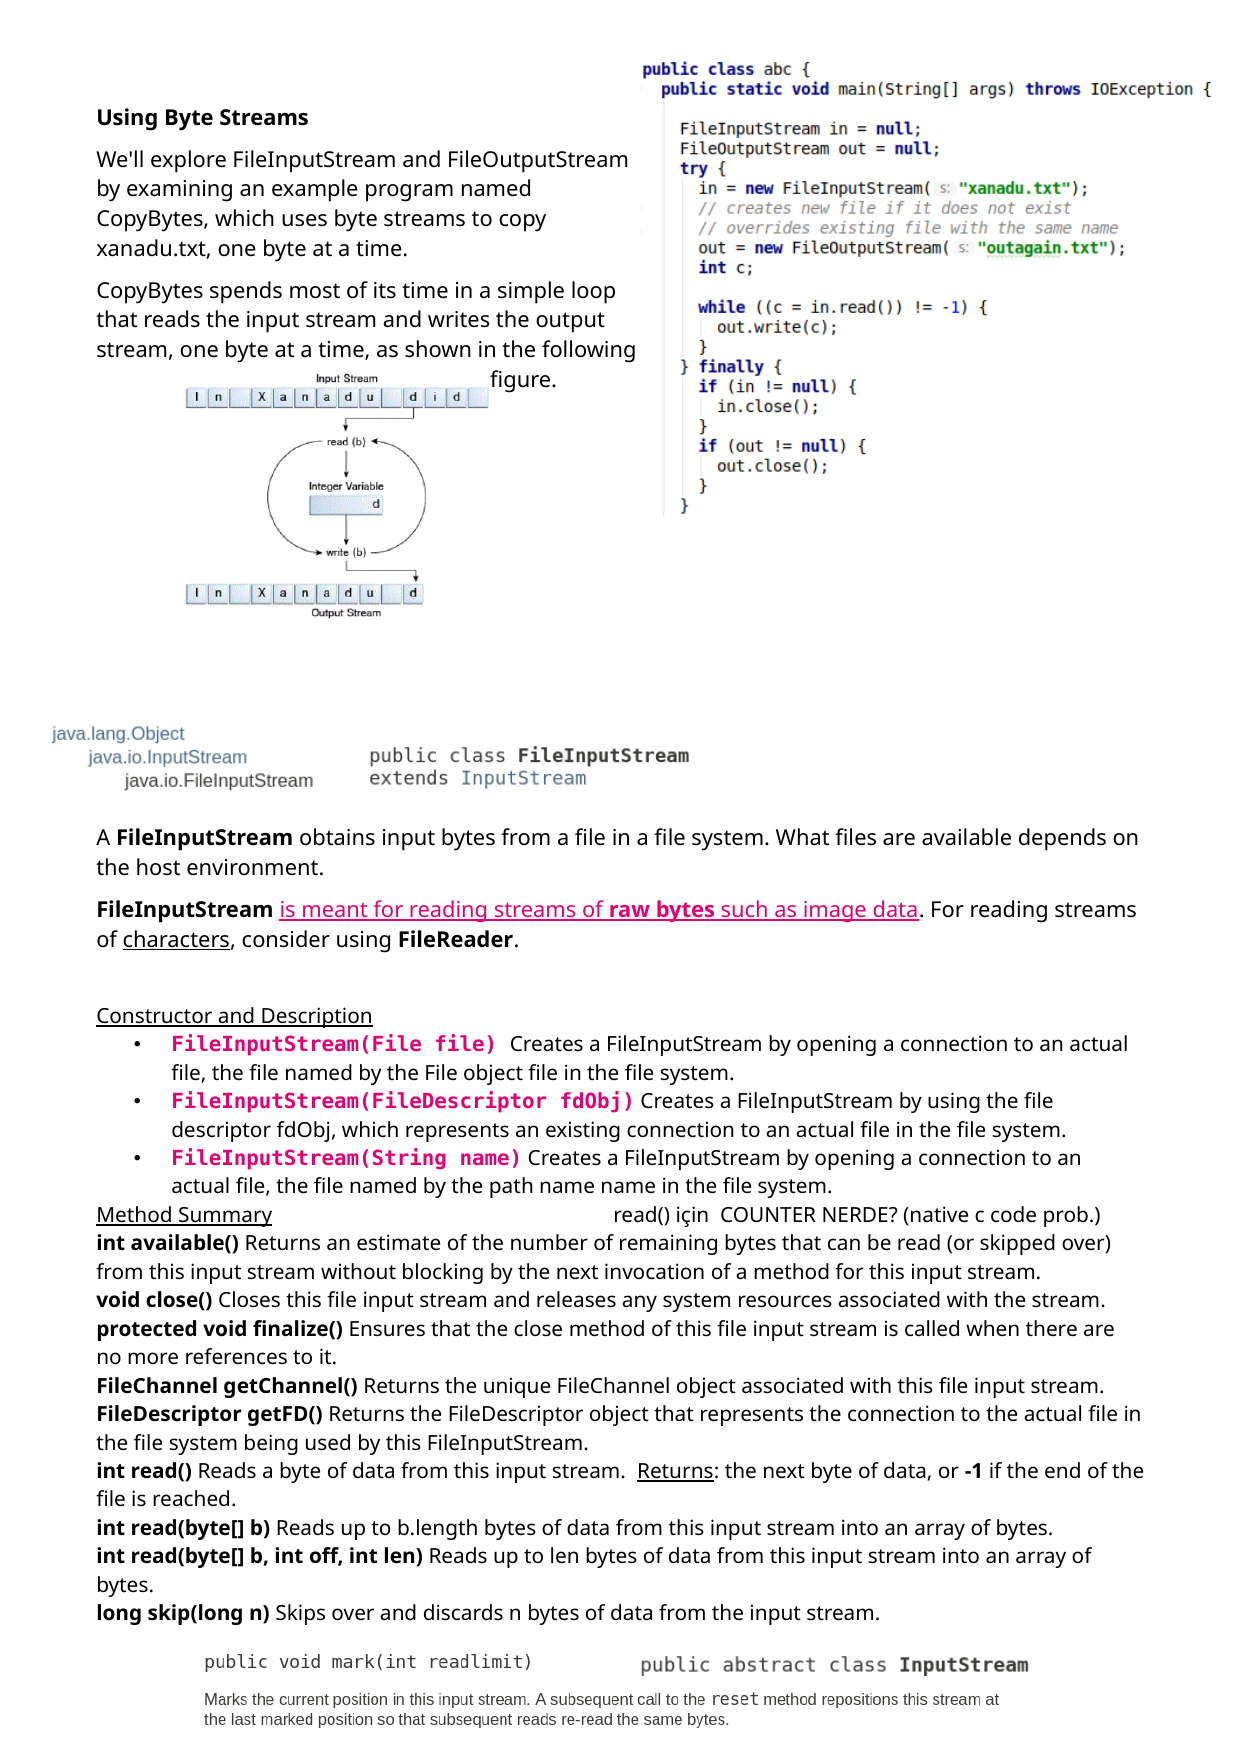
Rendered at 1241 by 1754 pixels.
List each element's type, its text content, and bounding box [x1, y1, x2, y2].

text int read(byte[] b, int off, int len) Reads up to len bytes of data from this input stream into an array of bytes. [96, 1541, 1144, 1598]
picture [202, 1653, 1030, 1729]
list FileInputStream(String name) Creates a FileInputStream by opening a connection to an actual file, the file named by the path name name in the file system. [133, 1143, 1144, 1200]
text int read() Reads a byte of data from this input stream. Returns: the next byte of data, or -1 if the end of the file is reached. [96, 1456, 1144, 1513]
text Method Summary read() için COUNTER NERDE? (native c code prob.) [96, 1200, 1144, 1228]
picture [49, 723, 317, 797]
text We'll explore FileInputStream and FileOutputStream by examining an example program named CopyBytes, which uses byte streams to copy xanadu.txt, one byte at a time. [96, 144, 640, 263]
text long skip(long n) Skips over and discards n bytes of data from the input stream. [96, 1598, 1144, 1627]
text FileDescriptor getFD() Returns the FileDescriptor object that represents the connection to the actual file in the file system being used by this FileInputStream. [96, 1399, 1144, 1456]
list FileInputStream(File file) Creates a FileInputStream by opening a connection to an actual file, the file named by the File object file in the file system. [133, 1029, 1144, 1086]
text Constructor and Description [96, 1001, 1144, 1029]
text Using Byte Streams [96, 102, 640, 132]
text CopyBytes spends most of its time in a simple loop that reads the input stream and writes the output stream, one byte at a time, as shown in the following figure. [96, 275, 640, 394]
picture [365, 744, 692, 792]
text A FileInputStream obtains input bytes from a file in a file system. What files are available depends on the host environment. [96, 822, 1144, 882]
picture [182, 370, 490, 619]
text int available() Returns an estimate of the number of remaining bytes that can be read (or skipped over) from this input stream without blocking by the next invocation of a method for this input stream. [96, 1228, 1144, 1285]
list FileInputStream(FileDescriptor fdObj) Creates a FileInputStream by using the file descriptor fdObj, which represents an existing connection to an actual file in the file system. [133, 1086, 1144, 1143]
text void close() Closes this file input stream and releases any system resources associated with the stream. [96, 1285, 1144, 1314]
text FileInputStream is meant for reading streams of raw bytes such as image data. For reading streams of characters, consider using FileReader. [96, 894, 1144, 953]
text FileChannel getChannel() Returns the unique FileChannel object associated with this file input stream. [96, 1371, 1144, 1399]
text protected void finalize() Ensures that the close method of this file input stream is called when there are no more references to it. [96, 1314, 1144, 1371]
picture [640, 61, 1214, 516]
text int read(byte[] b) Reads up to b.length bytes of data from this input stream into an array of bytes. [96, 1513, 1144, 1541]
